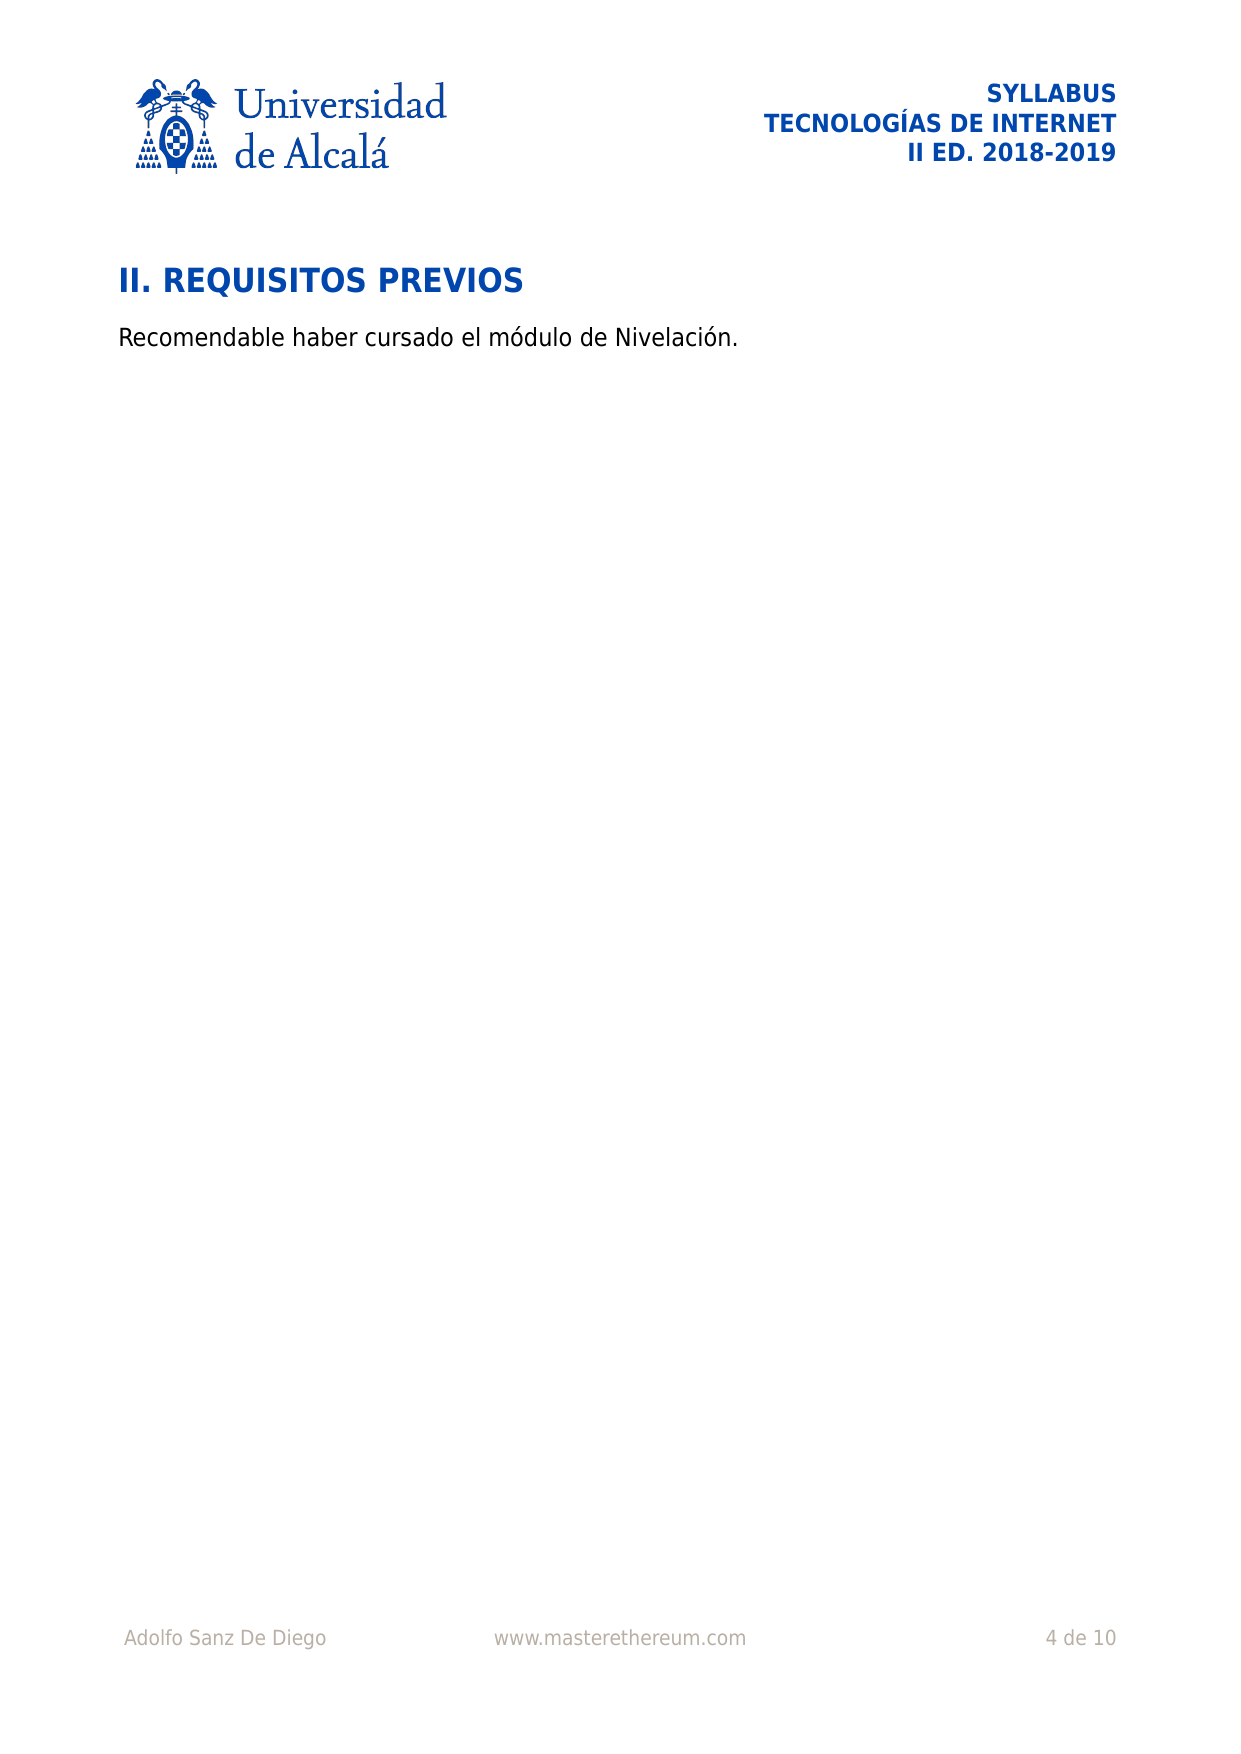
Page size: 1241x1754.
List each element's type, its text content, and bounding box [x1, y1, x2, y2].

subtitle REQUISITOS PREVIOS [118, 261, 1122, 300]
picture [135, 79, 447, 174]
text Recomendable haber cursado el módulo de Nivelación. [118, 324, 1122, 353]
